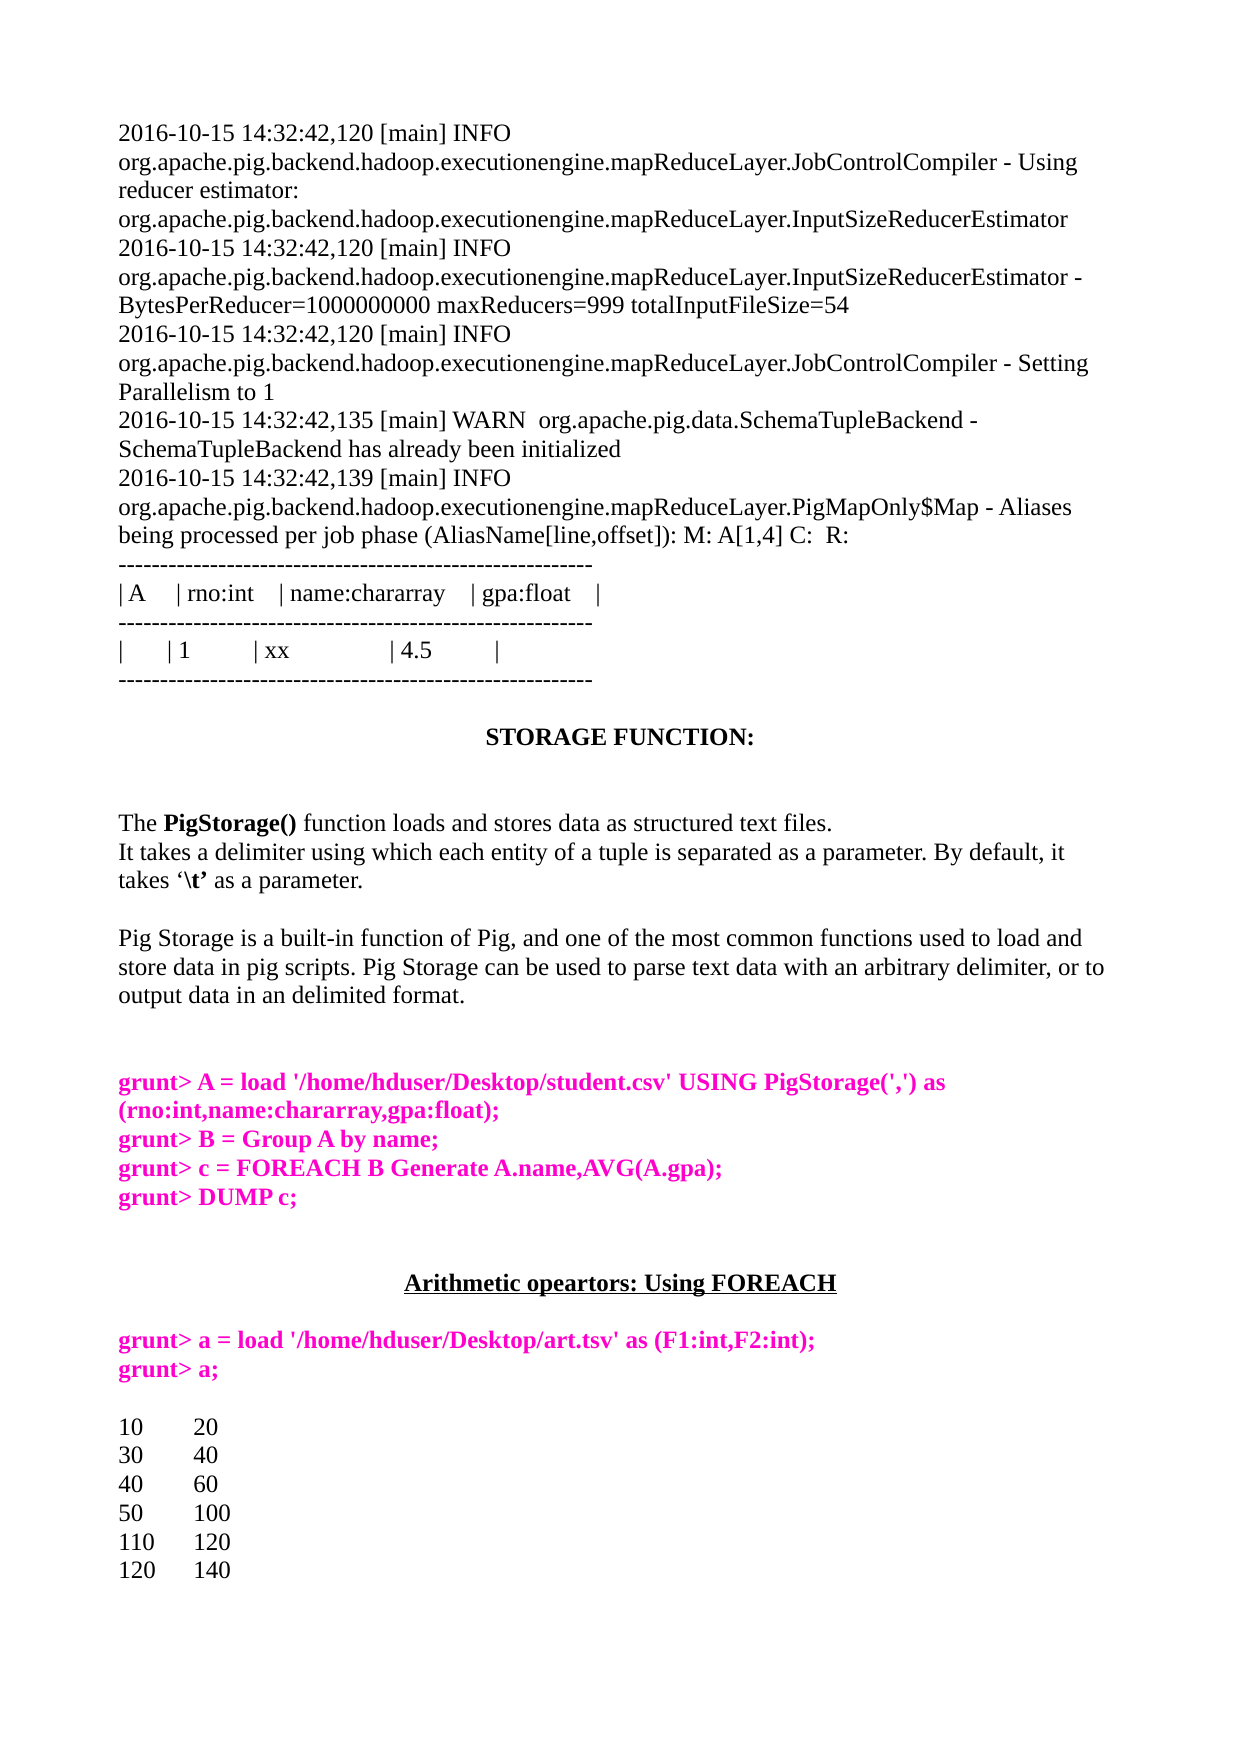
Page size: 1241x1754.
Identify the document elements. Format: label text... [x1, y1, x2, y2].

text 2016-10-15 14:32:42,120 [main] INFO org.apache.pig.backend.hadoop.executionengine.mapReduceLayer.JobControlCompiler - Setting Parallelism to 1 [118, 319, 1122, 406]
text --------------------------------------------------------- [118, 549, 1122, 578]
text 2016-10-15 14:32:42,139 [main] INFO org.apache.pig.backend.hadoop.executionengine.mapReduceLayer.PigMapOnly$Map - Aliases being processed per job phase (AliasName[line,offset]): M: A[1,4] C: R: [118, 463, 1122, 549]
text grunt> a = load '/home/hduser/Desktop/art.tsv' as (F1:int,F2:int); [118, 1326, 1122, 1354]
text --------------------------------------------------------- [118, 607, 1122, 636]
text grunt> a; [118, 1354, 1122, 1383]
text 2016-10-15 14:32:42,135 [main] WARN org.apache.pig.data.SchemaTupleBackend - SchemaTupleBackend has already been initialized [118, 406, 1122, 463]
text grunt> B = Group A by name; [118, 1124, 1122, 1153]
text STORAGE FUNCTION: [118, 722, 1122, 751]
text 30 40 [118, 1441, 1122, 1469]
text 50 100 [118, 1498, 1122, 1527]
text grunt> DUMP c; [118, 1182, 1122, 1211]
text 10 20 [118, 1412, 1122, 1441]
text grunt> c = FOREACH B Generate A.name,AVG(A.gpa); [118, 1153, 1122, 1182]
text The PigStorage() function loads and stores data as structured text files. [118, 808, 1122, 837]
text 40 60 [118, 1469, 1122, 1498]
text 2016-10-15 14:32:42,120 [main] INFO org.apache.pig.backend.hadoop.executionengine.mapReduceLayer.JobControlCompiler - Using reducer estimator: org.apache.pig.backend.hadoop.executionengine.mapReduceLayer.InputSizeReducerEstimator [118, 118, 1122, 233]
text It takes a delimiter using which each entity of a tuple is separated as a parameter. By default, it takes ‘\t’ as a parameter. [118, 837, 1122, 894]
text Pig Storage is a built-in function of Pig, and one of the most common functions used to load and store data in pig scripts. Pig Storage can be used to parse text data with an arbitrary delimiter, or to output data in an delimited format. [118, 923, 1122, 1009]
text 120 140 [118, 1556, 1122, 1584]
text | | 1 | xx | 4.5 | [118, 636, 1122, 664]
text | A | rno:int | name:chararray | gpa:float | [118, 578, 1122, 607]
text 2016-10-15 14:32:42,120 [main] INFO org.apache.pig.backend.hadoop.executionengine.mapReduceLayer.InputSizeReducerEstimator - BytesPerReducer=1000000000 maxReducers=999 totalInputFileSize=54 [118, 233, 1122, 319]
text --------------------------------------------------------- [118, 664, 1122, 693]
text grunt> A = load '/home/hduser/Desktop/student.csv' USING PigStorage(',') as (rno:int,name:chararray,gpa:float); [118, 1067, 1122, 1124]
text Arithmetic opeartors: Using FOREACH [118, 1268, 1122, 1297]
text 110 120 [118, 1527, 1122, 1556]
